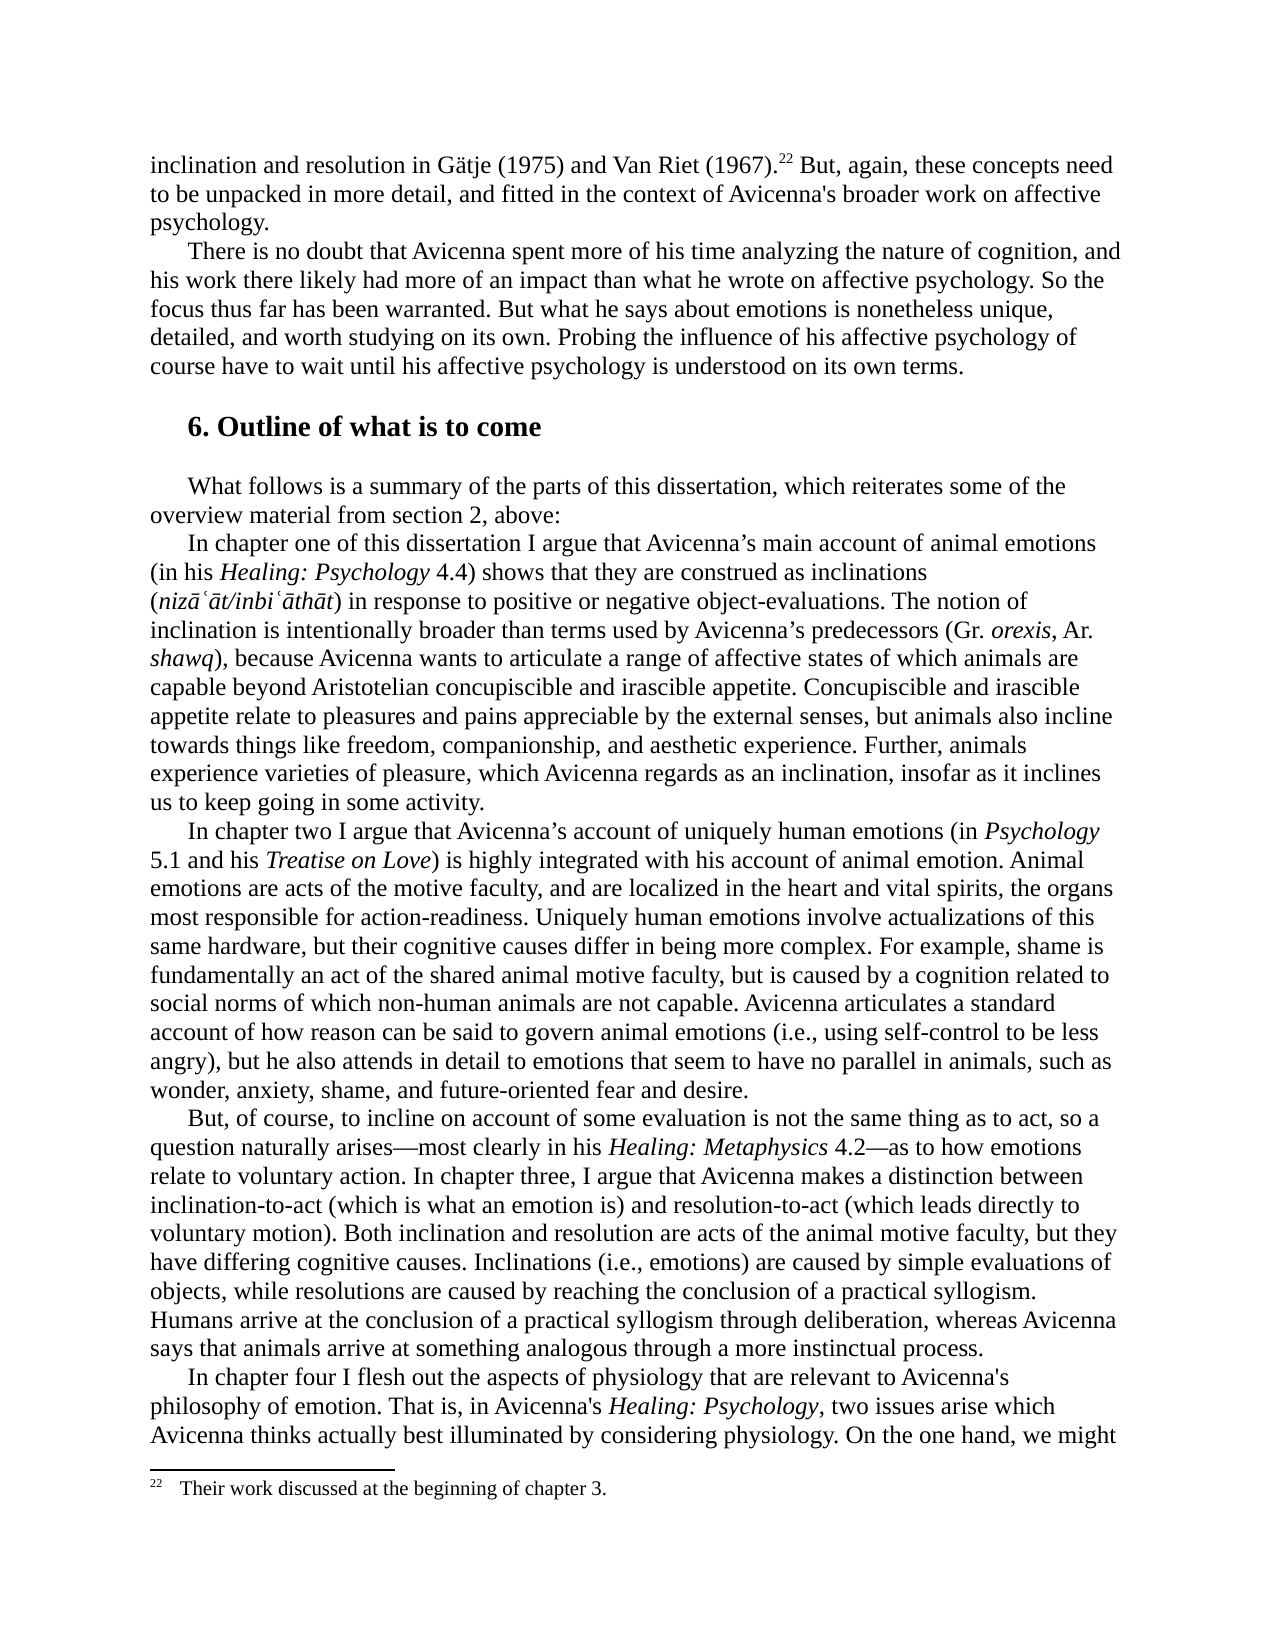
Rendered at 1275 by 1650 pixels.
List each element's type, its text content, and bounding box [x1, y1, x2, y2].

text In chapter one of this dissertation I argue that Avicenna’s main account of animal emotions (in his Healing: Psychology 4.4) shows that they are construed as inclinations (nizāʿāt/inbiʿāthāt) in response to positive or negative object-evaluations. The notion of inclination is intentionally broader than terms used by Avicenna’s predecessors (Gr. orexis, Ar. shawq), because Avicenna wants to articulate a range of affective states of which animals are capable beyond Aristotelian concupiscible and irascible appetite. Concupiscible and irascible appetite relate to pleasures and pains appreciable by the external senses, but animals also incline towards things like freedom, companionship, and aesthetic experience. Further, animals experience varieties of pleasure, which Avicenna regards as an inclination, insofar as it inclines us to keep going in some activity. [150, 528, 1125, 816]
text There is no doubt that Avicenna spent more of his time analyzing the nature of cognition, and his work there likely had more of an impact than what he wrote on affective psychology. So the focus thus far has been warranted. But what he says about emotions is nonetheless unique, detailed, and worth studying on its own. Probing the influence of his affective psychology of course have to wait until his affective psychology is understood on its own terms. [150, 236, 1125, 380]
text In chapter two I argue that Avicenna’s account of uniquely human emotions (in Psychology 5.1 and his Treatise on Love) is highly integrated with his account of animal emotion. Animal emotions are acts of the motive faculty, and are localized in the heart and vital spirits, the organs most responsible for action-readiness. Uniquely human emotions involve actualizations of this same hardware, but their cognitive causes differ in being more complex. For example, shame is fundamentally an act of the shared animal motive faculty, but is caused by a cognition related to social norms of which non-human animals are not capable. Avicenna articulates a standard account of how reason can be said to govern animal emotions (i.e., using self-control to be less angry), but he also attends in detail to emotions that seem to have no parallel in animals, such as wonder, anxiety, shame, and future-oriented fear and desire. [150, 816, 1125, 1103]
text Their work discussed at the beginning of chapter 3. [150, 1476, 1125, 1500]
subtitle 6. Outline of what is to come [150, 409, 1125, 442]
text What follows is a summary of the parts of this dissertation, which reiterates some of the overview material from section 2, above: [150, 471, 1125, 528]
text But, of course, to incline on account of some evaluation is not the same thing as to act, so a question naturally arises—most clearly in his Healing: Metaphysics 4.2—as to how emotions relate to voluntary action. In chapter three, I argue that Avicenna makes a distinction between inclination-to-act (which is what an emotion is) and resolution-to-act (which leads directly to voluntary motion). Both inclination and resolution are acts of the animal motive faculty, but they have differing cognitive causes. Inclinations (i.e., emotions) are caused by simple evaluations of objects, while resolutions are caused by reaching the conclusion of a practical syllogism. Humans arrive at the conclusion of a practical syllogism through deliberation, whereas Avicenna says that animals arrive at something analogous through a more instinctual process. [150, 1103, 1125, 1362]
text inclination and resolution in Gätje (1975) and Van Riet (1967). But, again, these concepts need to be unpacked in more detail, and fitted in the context of Avicenna's broader work on affective psychology. [150, 150, 1125, 236]
text In chapter four I flesh out the aspects of physiology that are relevant to Avicenna's philosophy of emotion. That is, in Avicenna's Healing: Psychology, two issues arise which Avicenna thinks actually best illuminated by considering physiology. On the one hand, we might [150, 1362, 1125, 1448]
